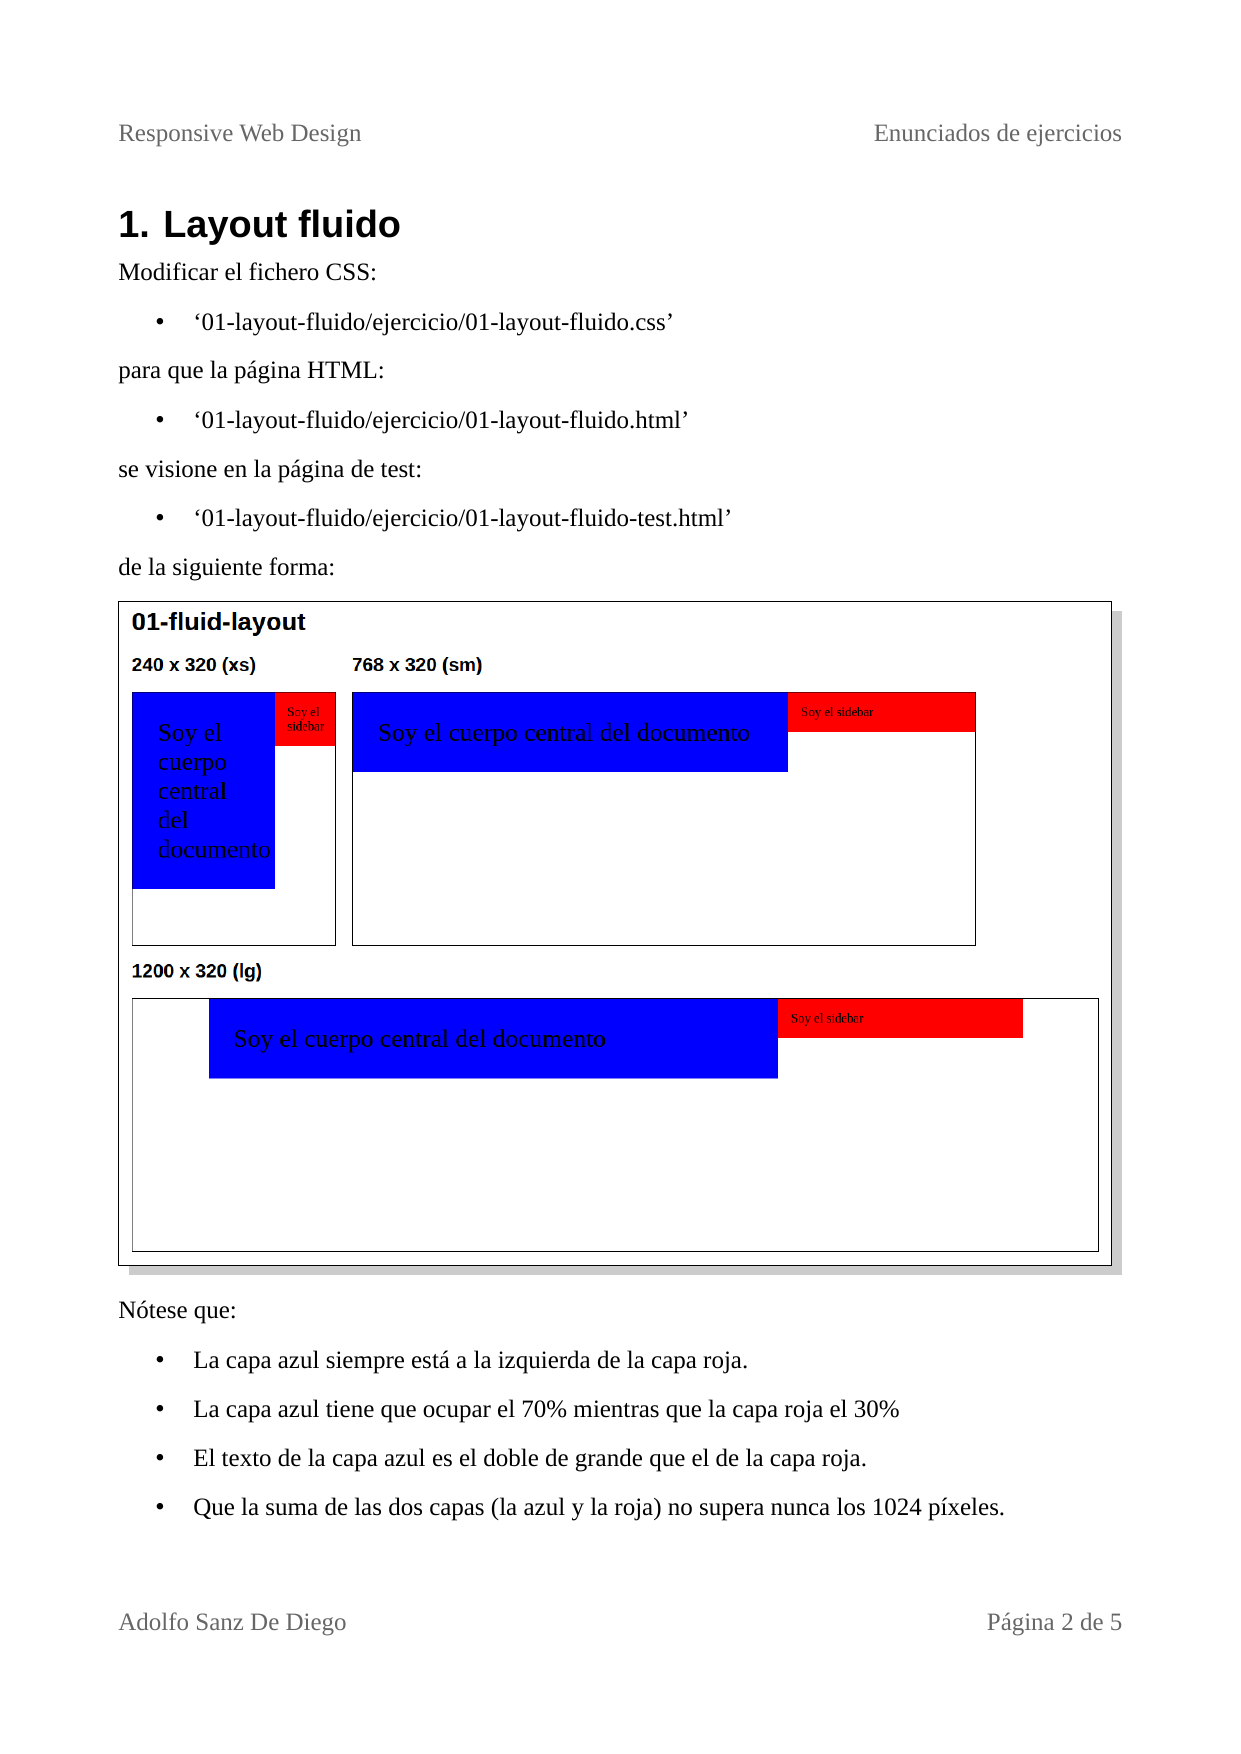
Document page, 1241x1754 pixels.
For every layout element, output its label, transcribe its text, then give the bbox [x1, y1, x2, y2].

text de la siguiente forma: [118, 552, 1122, 581]
text Nótese que: [118, 1296, 1122, 1324]
list La capa azul siempre está a la izquierda de la capa roja. [156, 1345, 1122, 1373]
list El texto de la capa azul es el doble de grande que el de la capa roja. [156, 1443, 1122, 1472]
subtitle Layout fluido [118, 201, 1122, 245]
list Que la suma de las dos capas (la azul y la roja) no supera nunca los 1024 píxeles. [156, 1492, 1122, 1521]
picture [121, 603, 1109, 1262]
list ‘01-layout-fluido/ejercicio/01-layout-fluido-test.html’ [156, 503, 1122, 532]
text para que la página HTML: [118, 356, 1122, 384]
text Modificar el fichero CSS: [118, 257, 1122, 286]
text se visione en la página de test: [118, 454, 1122, 482]
list ‘01-layout-fluido/ejercicio/01-layout-fluido.css’ [156, 307, 1122, 335]
list ‘01-layout-fluido/ejercicio/01-layout-fluido.html’ [156, 405, 1122, 433]
list La capa azul tiene que ocupar el 70% mientras que la capa roja el 30% [156, 1394, 1122, 1422]
